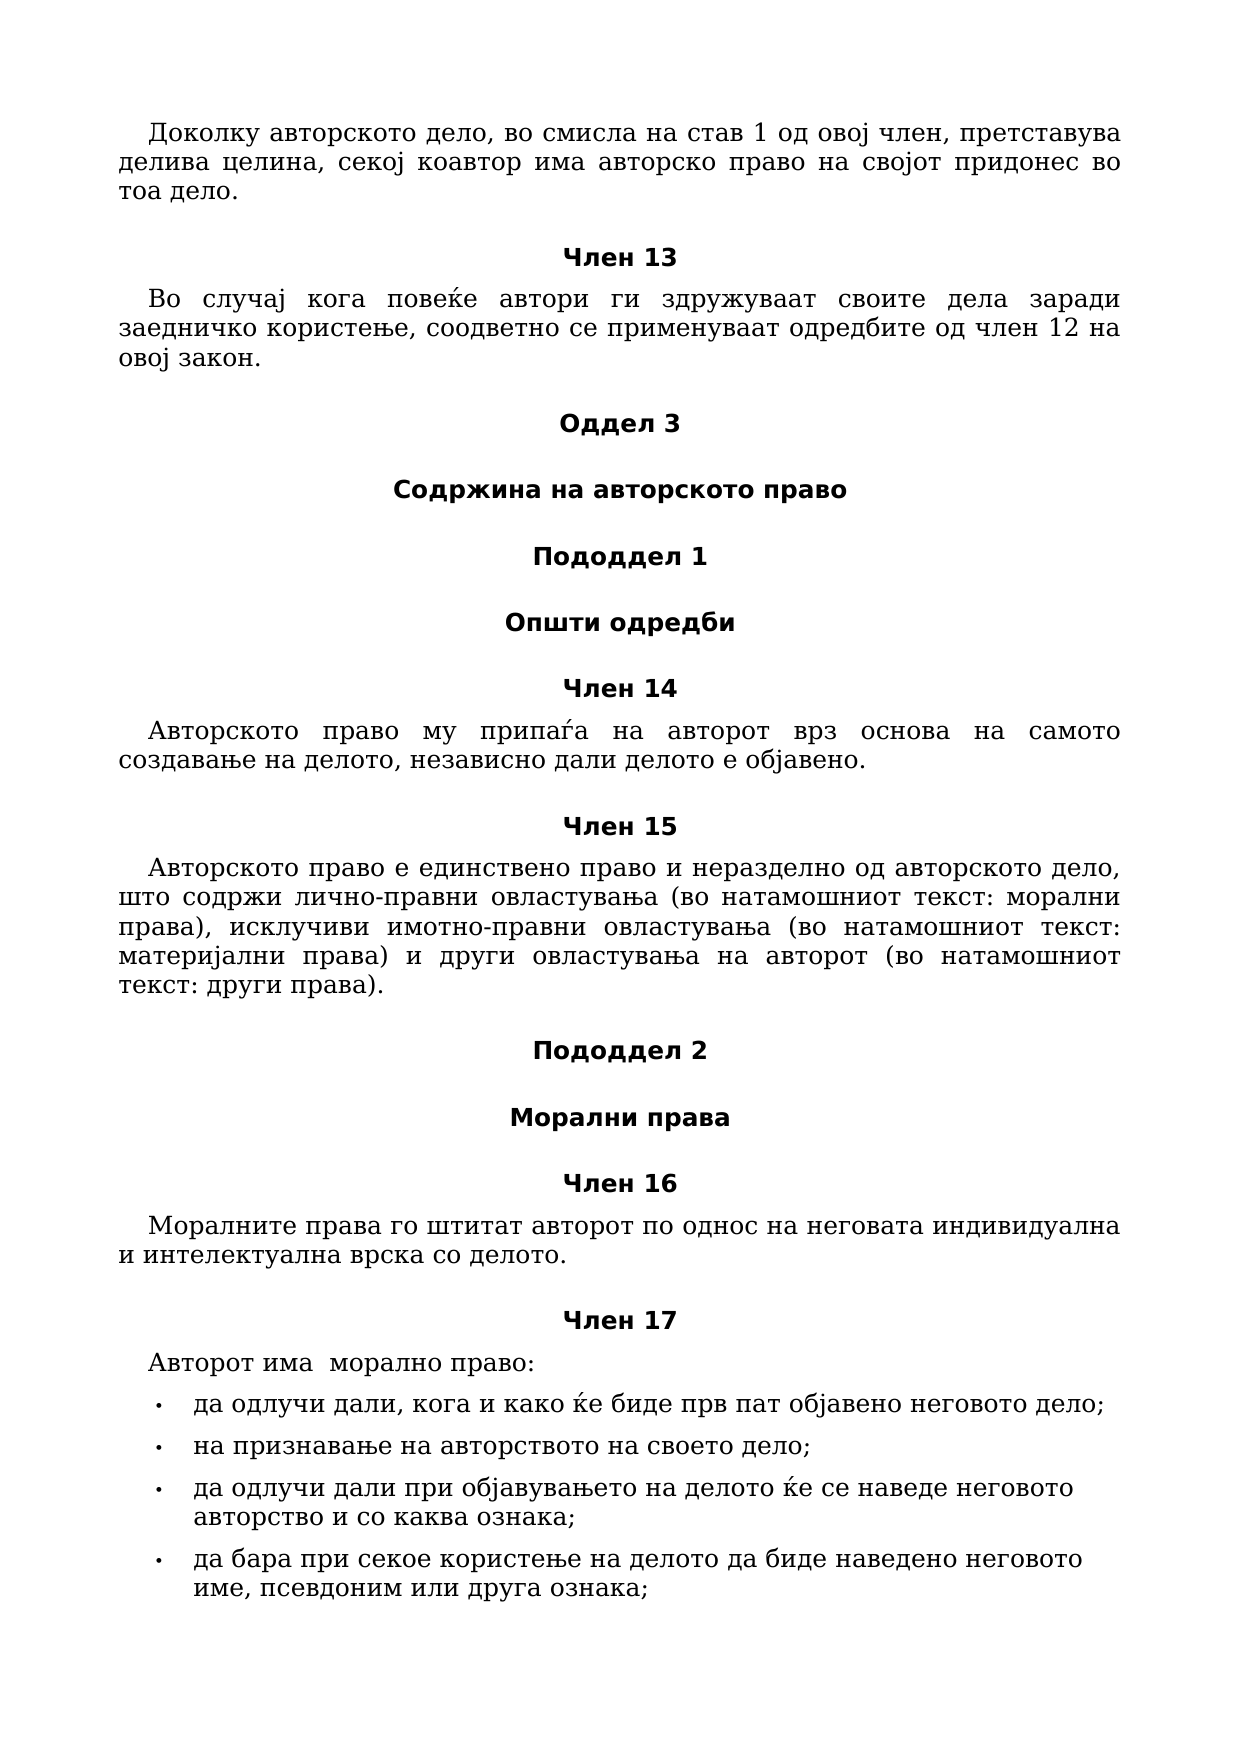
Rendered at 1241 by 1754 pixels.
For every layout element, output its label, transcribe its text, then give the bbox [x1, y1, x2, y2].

subtitle Пододдел 1 [118, 542, 1122, 571]
subtitle Член 15 [118, 812, 1122, 841]
text Во случај кога повеќе автори ги здружуваат своите дела заради заедничко користење, соодветно се применуваат одредбите од член 12 на овој закон. [118, 284, 1122, 372]
subtitle Содржина на авторското право [118, 476, 1122, 505]
list да одлучи дали, кога и како ќе биде прв пат објавено неговото дело; [156, 1390, 1122, 1419]
subtitle Морални права [118, 1103, 1122, 1132]
text Авторот има морално право: [118, 1348, 1122, 1377]
subtitle Член 16 [118, 1169, 1122, 1198]
list да бара при секое користење на делото да биде наведено неговото име, псевдоним или друга ознака; [156, 1544, 1122, 1602]
text Авторското право е единствено право и неразделно од авторското дело, што содржи лично-правни овластувања (во натамошниот текст: морални права), исклучиви имотно-правни овластувања (во натамошниот текст: материјални права) и други овластувања на авторот (во натамошниот текст: други права). [118, 853, 1122, 999]
text Авторското право му припаѓа на авторот врз основа на самото создавање на делото, независно дали делото е објавено. [118, 716, 1122, 774]
subtitle Општи одредби [118, 608, 1122, 637]
list да одлучи дали при објавувањето на делото ќе се наведе неговото авторство и со каква ознака; [156, 1473, 1122, 1531]
list на признавање на авторството на своето дело; [156, 1431, 1122, 1461]
subtitle Член 14 [118, 675, 1122, 704]
subtitle Пододдел 2 [118, 1037, 1122, 1066]
subtitle Оддел 3 [118, 409, 1122, 438]
subtitle Член 17 [118, 1307, 1122, 1336]
text Моралните права го штитат авторот по однос на неговата индивидуална и интелектуална врска со делото. [118, 1211, 1122, 1269]
subtitle Член 13 [118, 243, 1122, 272]
text Доколку авторското дело, во смисла на став 1 од овој член, претставува делива целина, секој коавтор има авторско право на својот придонес во тоа дело. [118, 118, 1122, 206]
